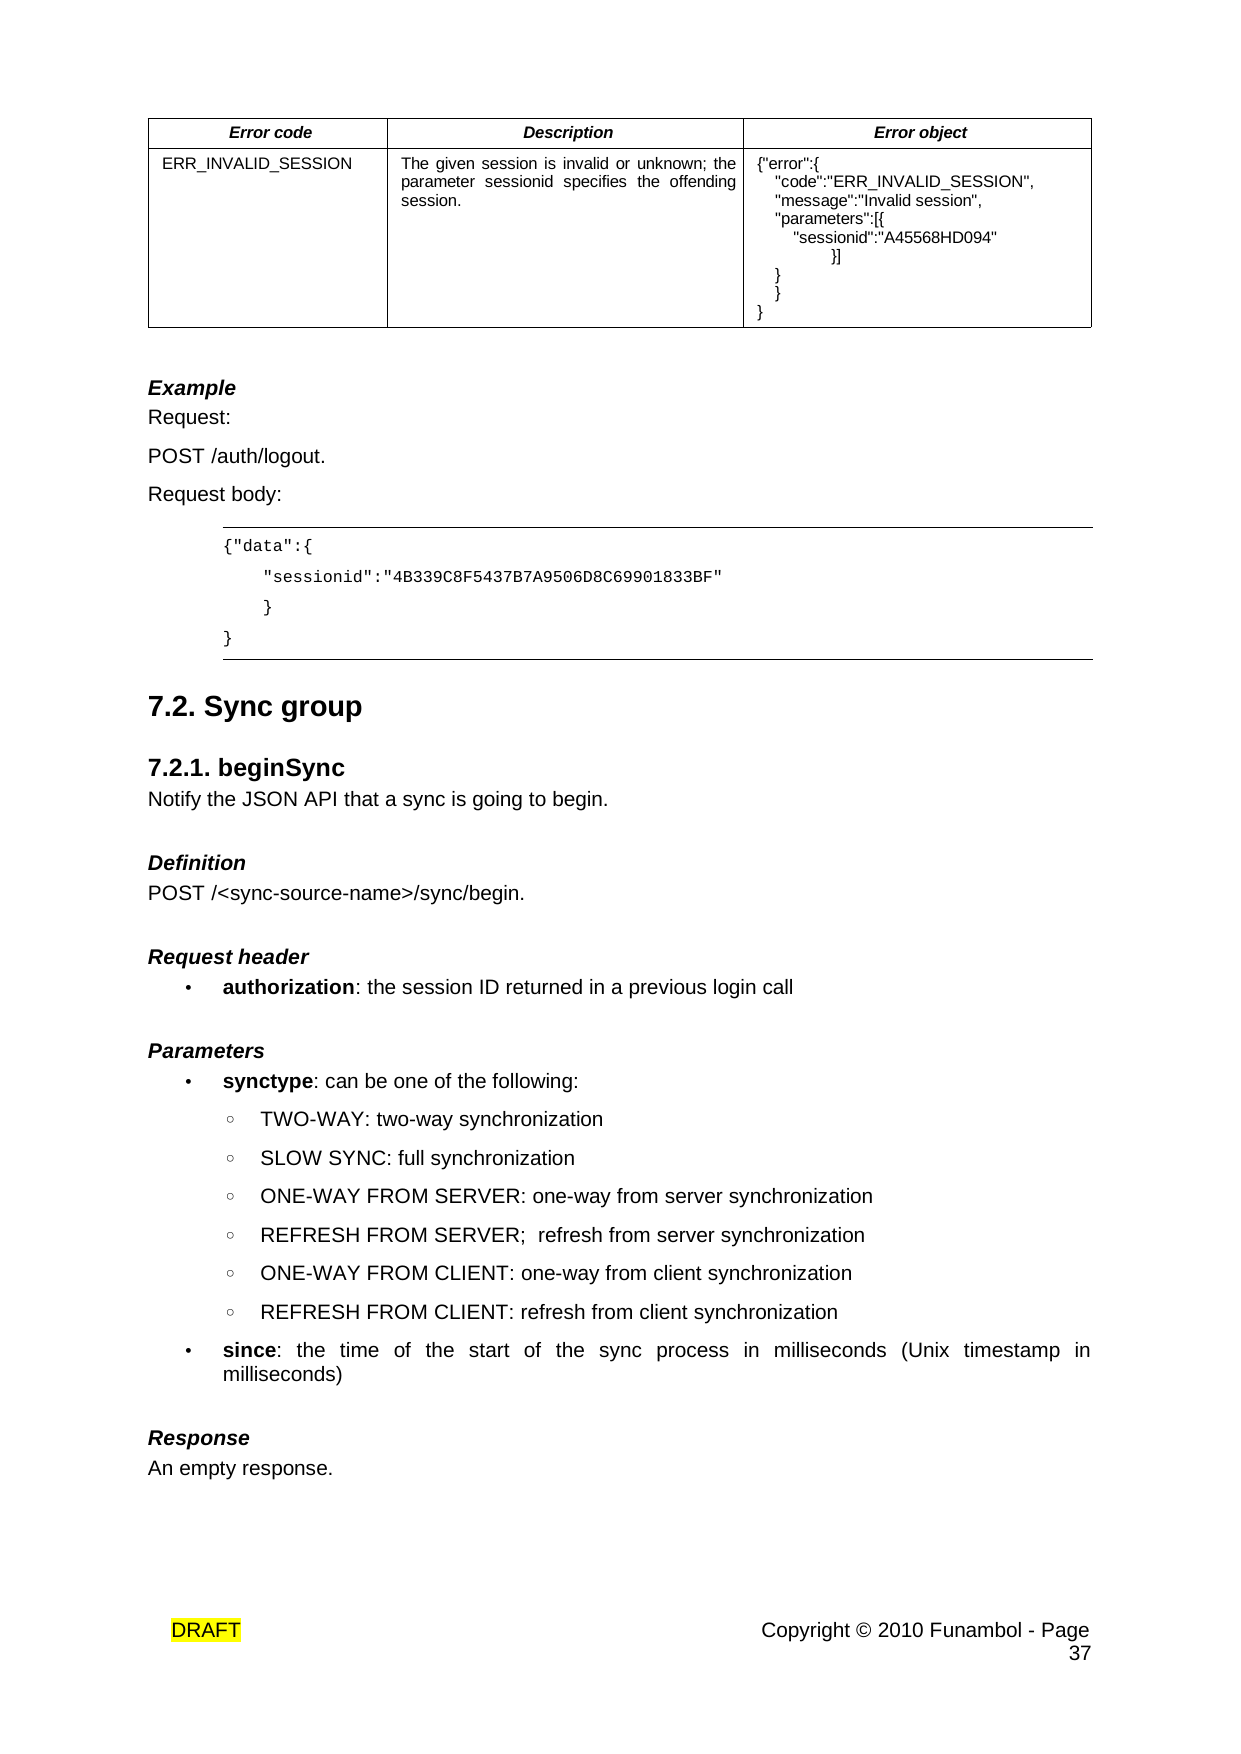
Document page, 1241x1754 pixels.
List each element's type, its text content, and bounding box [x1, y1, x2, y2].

text An empty response. [148, 1456, 1093, 1480]
text {"data":{ [223, 528, 1093, 556]
text Request: [148, 406, 1093, 429]
text Notify the JSON API that a sync is going to begin. [148, 788, 1093, 811]
subtitle Response [148, 1426, 1093, 1450]
list TWO-WAY: two-way synchronization [223, 1108, 1093, 1131]
list SLOW SYNC: full synchronization [223, 1146, 1093, 1170]
table_cell The given session is invalid or unknown; the parameter sessionid specifies the offending session. [388, 149, 743, 327]
text POST /auth/logout. [148, 444, 1093, 468]
text POST /<sync-source-name>/sync/begin. [148, 882, 1093, 905]
list since: the time of the start of the sync process in milliseconds (Unix timestamp in milliseconds) [185, 1339, 1093, 1386]
subtitle Definition [148, 851, 1093, 875]
table_cell ERR_INVALID_SESSION [149, 149, 387, 327]
list synctype: can be one of the following: [185, 1069, 1093, 1093]
list REFRESH FROM CLIENT: refresh from client synchronization [223, 1300, 1093, 1324]
subtitle Example [148, 375, 1093, 399]
table_header Error code [149, 119, 387, 148]
list REFRESH FROM SERVER; refresh from server synchronization [223, 1223, 1093, 1247]
subtitle beginSync [148, 753, 1093, 782]
list ONE-WAY FROM SERVER: one-way from server synchronization [223, 1185, 1093, 1208]
subtitle Request header [148, 945, 1093, 969]
subtitle Parameters [148, 1039, 1093, 1063]
list authorization: the session ID returned in a previous login call [185, 975, 1093, 999]
text Request body: [148, 483, 1093, 506]
list ONE-WAY FROM CLIENT: one-way from client synchronization [223, 1262, 1093, 1285]
text } [223, 619, 1093, 659]
table_header Error object [744, 119, 1091, 148]
text } [223, 588, 1093, 618]
subtitle Sync group [148, 690, 1093, 722]
text "sessionid":"4B339C8F5437B7A9506D8C69901833BF" [223, 558, 1093, 587]
table_header Description [388, 119, 743, 148]
table_cell {"error":{ "code":"ERR_INVALID_SESSION", "message":"Invalid session", "parameters":[{ "sessionid":"A45568HD094" }] } } } [744, 149, 1091, 327]
